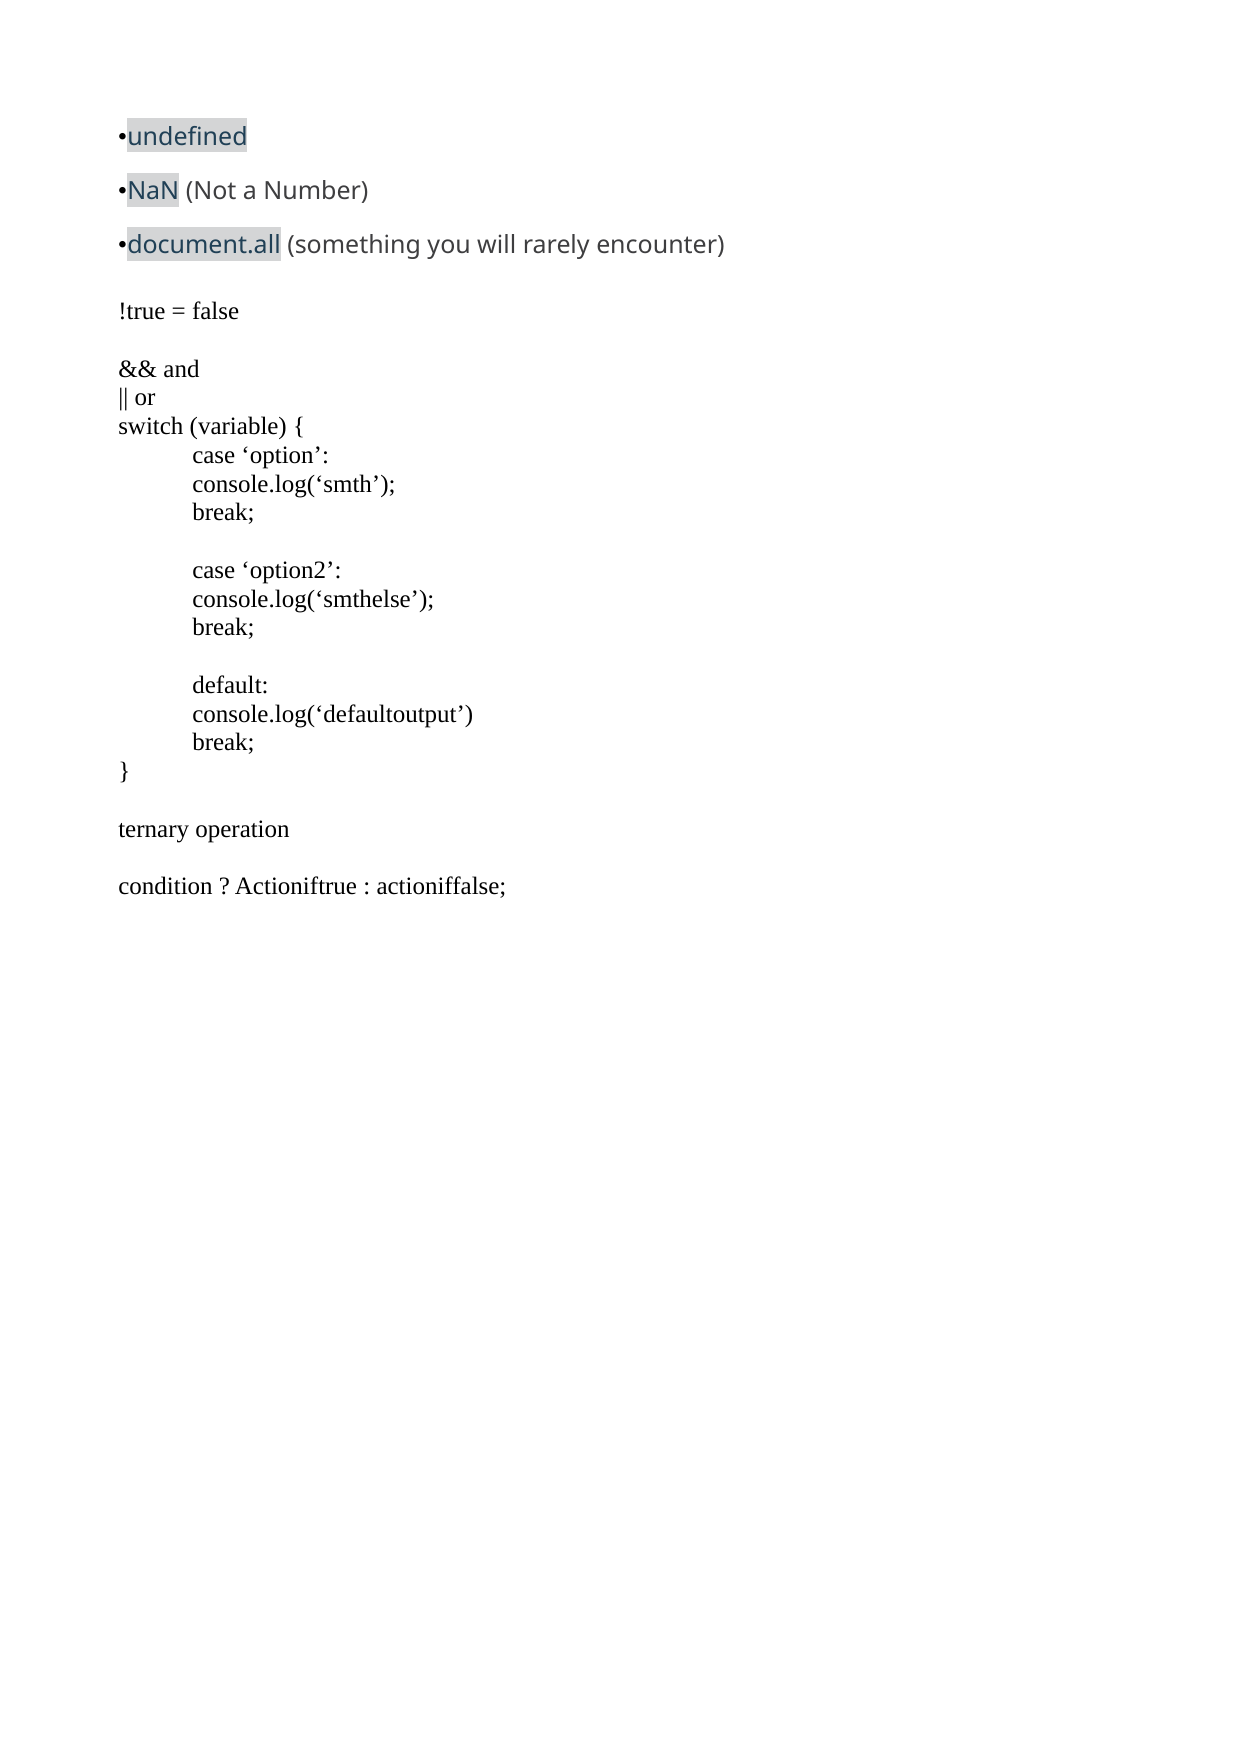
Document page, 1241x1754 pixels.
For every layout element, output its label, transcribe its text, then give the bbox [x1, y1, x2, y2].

text switch (variable) { [118, 411, 1122, 440]
text } [118, 756, 1122, 785]
text console.log(‘smth’); [118, 469, 1122, 497]
text console.log(‘defaultoutput’) [118, 699, 1122, 727]
text || or [118, 382, 1122, 411]
text && and [118, 354, 1122, 382]
text !true = false [118, 296, 1122, 325]
list document.all (something you will rarely encounter) [118, 227, 1122, 261]
text case ‘option2’: [118, 555, 1122, 584]
list undefined [118, 118, 1122, 152]
text default: [118, 670, 1122, 699]
text break; [118, 727, 1122, 756]
text break; [118, 612, 1122, 641]
text ternary operation [118, 814, 1122, 842]
text condition ? Actioniftrue : actioniffalse; [118, 871, 1122, 900]
text break; [118, 497, 1122, 526]
text console.log(‘smthelse’); [118, 584, 1122, 612]
list NaN (Not a Number) [118, 173, 1122, 207]
text case ‘option’: [118, 440, 1122, 469]
